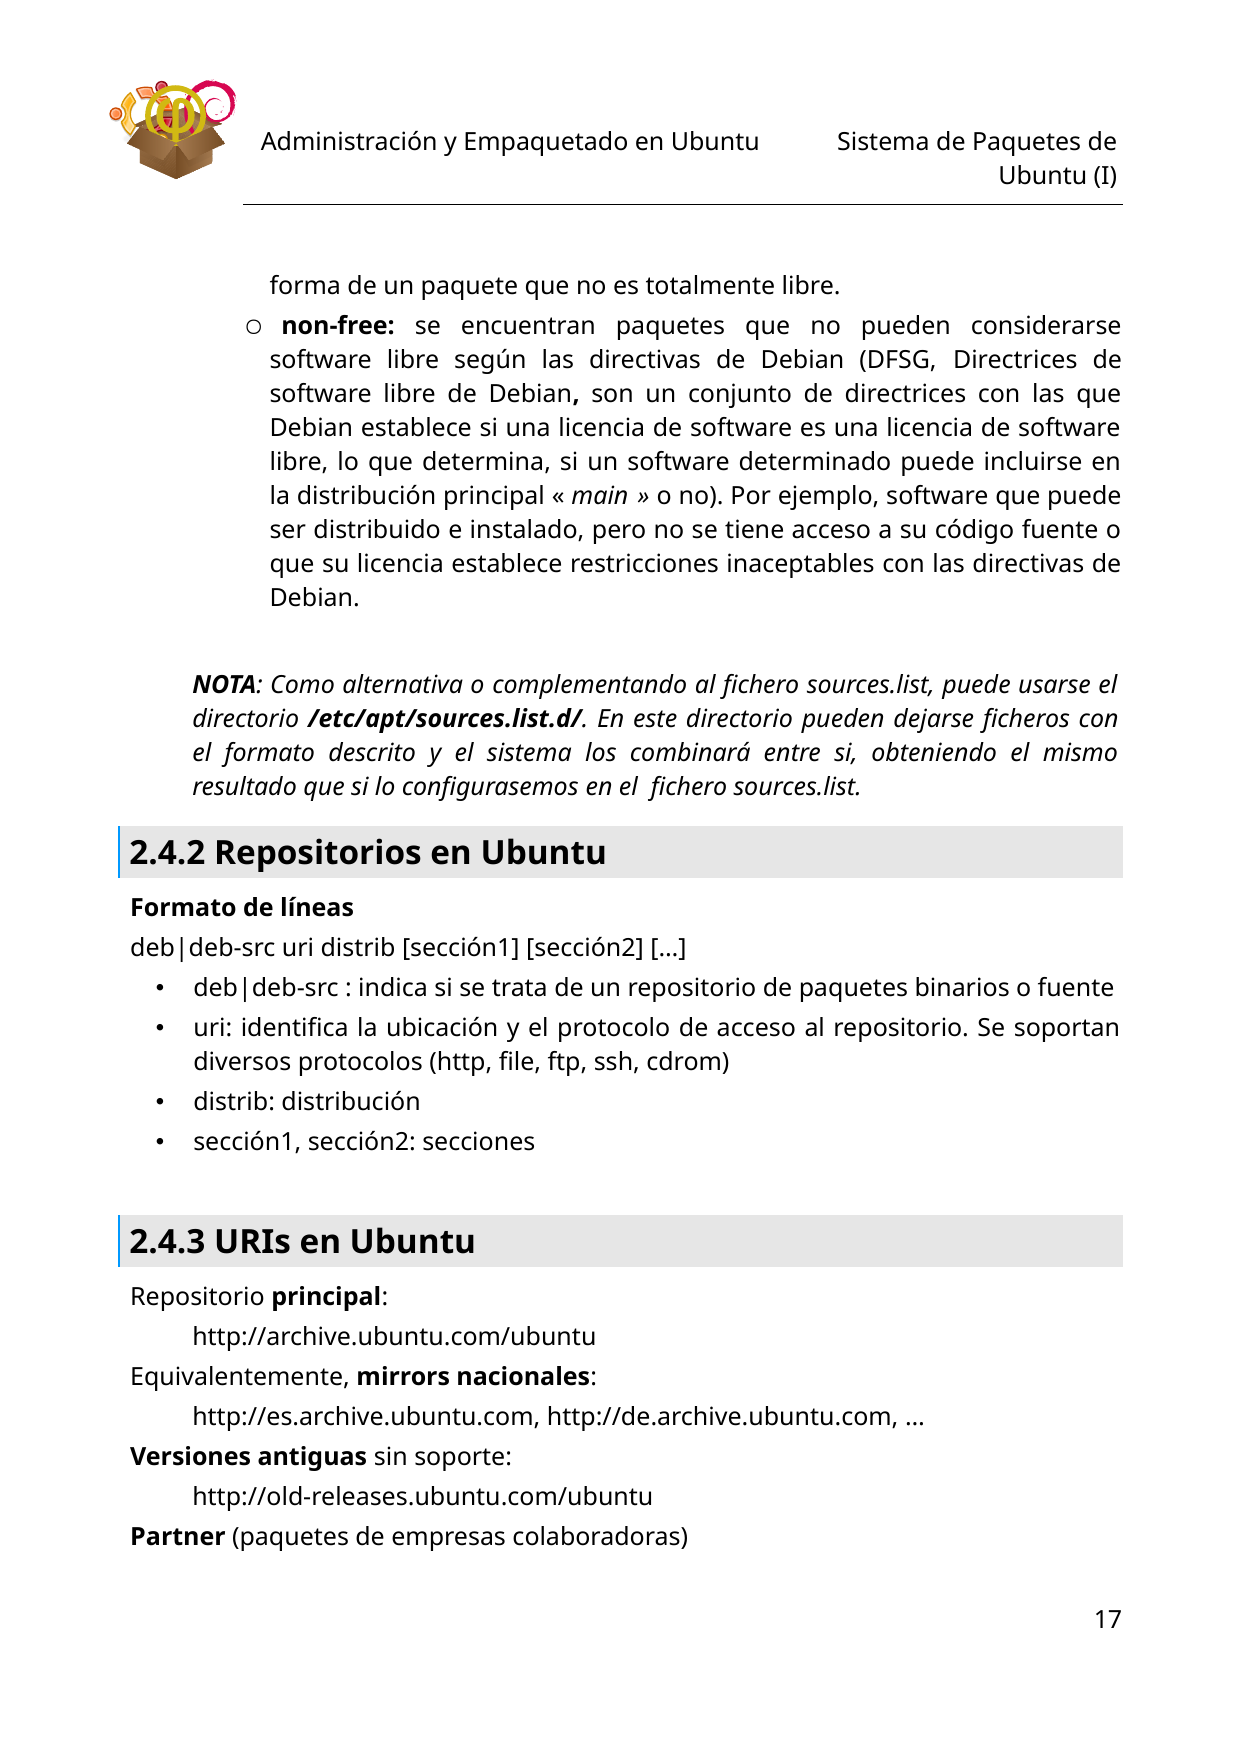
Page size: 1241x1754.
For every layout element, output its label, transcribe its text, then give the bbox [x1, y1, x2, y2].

text Partner (paquetes de empresas colaboradoras) [118, 1518, 1122, 1552]
subtitle 2.4.2 Repositorios en Ubuntu [120, 827, 1122, 877]
list sección1, sección2: secciones [156, 1123, 1122, 1157]
text NOTA: Como alternativa o complementando al fichero sources.list, puede usarse el directorio /etc/apt/sources.list.d/. En este directorio pueden dejarse ficheros con el formato descrito y el sistema los combinará entre si, obteniendo el mismo resultado que si lo configurasemos en el fichero sources.list. [192, 666, 1122, 802]
text Equivalentemente, mirrors nacionales: [118, 1358, 1122, 1392]
list distrib: distribución [156, 1083, 1122, 1117]
text http://archive.ubuntu.com/ubuntu [118, 1318, 1122, 1352]
text deb|deb-src uri distrib [sección1] [sección2] […] [118, 929, 1122, 963]
list non-free: se encuentran paquetes que no pueden considerarse software libre según las directivas de Debian (DFSG, Directrices de software libre de Debian, son un conjunto de directrices con las que Debian establece si una licencia de software es una licencia de software libre, lo que determina, si un software determinado puede incluirse en la distribución principal « main » o no). Por ejemplo, software que puede ser distribuido e instalado, pero no se tiene acceso a su código fuente o que su licencia establece restricciones inaceptables con las directivas de Debian. [232, 307, 1122, 614]
list forma de un paquete que no es totalmente libre. [232, 267, 1122, 301]
subtitle 2.4.3 URIs en Ubuntu [120, 1216, 1122, 1266]
list deb|deb-src : indica si se trata de un repositorio de paquetes binarios o fuente [156, 969, 1122, 1003]
list uri: identifica la ubicación y el protocolo de acceso al repositorio. Se soportan diversos protocolos (http, file, ftp, ssh, cdrom) [156, 1009, 1122, 1077]
text Repositorio principal: [118, 1278, 1122, 1312]
text Formato de líneas [118, 889, 1122, 923]
text http://es.archive.ubuntu.com, http://de.archive.ubuntu.com, … [118, 1398, 1122, 1432]
text http://old-releases.ubuntu.com/ubuntu [118, 1478, 1122, 1512]
text Versiones antiguas sin soporte: [118, 1438, 1122, 1472]
